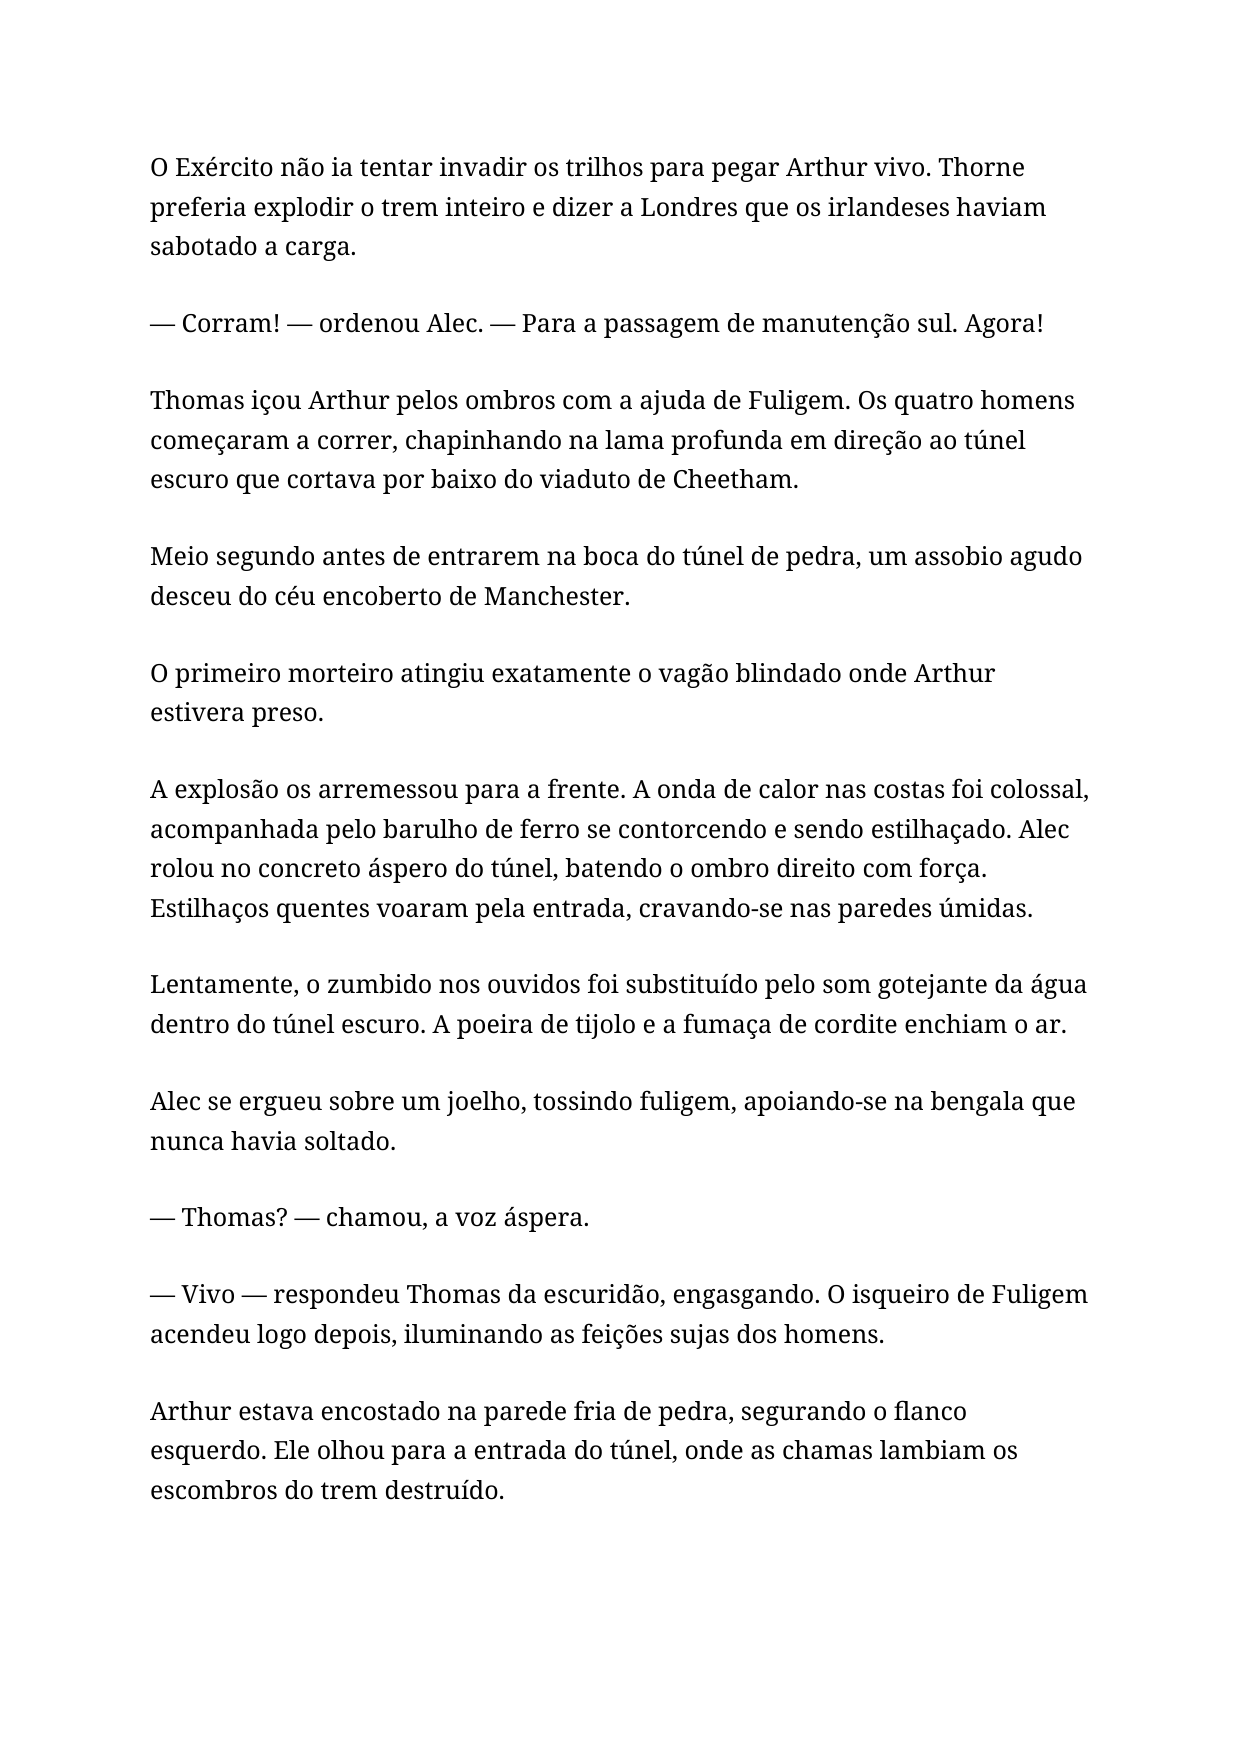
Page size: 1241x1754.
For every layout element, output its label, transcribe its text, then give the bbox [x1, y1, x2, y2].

text — Vivo — respondeu Thomas da escuridão, engasgando. O isqueiro de Fuligem acendeu logo depois, iluminando as feições sujas dos homens. [150, 1277, 1090, 1351]
text Thomas içou Arthur pelos ombros com a ajuda de Fuligem. Os quatro homens começaram a correr, chapinhando na lama profunda em direção ao túnel escuro que cortava por baixo do viaduto de Cheetham. [150, 383, 1090, 496]
text A explosão os arremessou para a frente. A onda de calor nas costas foi colossal, acompanhada pelo barulho de ferro se contorcendo e sendo estilhaçado. Alec rolou no concreto áspero do túnel, batendo o ombro direito com força. Estilhaços quentes voaram pela entrada, cravando-se nas paredes úmidas. [150, 772, 1090, 924]
text — Corram! — ordenou Alec. — Para a passagem de manutenção sul. Agora! [150, 306, 1090, 340]
text Alec se ergueu sobre um joelho, tossindo fuligem, apoiando-se na bengala que nunca havia soltado. [150, 1084, 1090, 1157]
text O Exército não ia tentar invadir os trilhos para pegar Arthur vivo. Thorne preferia explodir o trem inteiro e dizer a Londres que os irlandeses haviam sabotado a carga. [150, 150, 1090, 263]
text O primeiro morteiro atingiu exatamente o vagão blindado onde Arthur estivera preso. [150, 655, 1090, 729]
text Arthur estava encostado na parede fria de pedra, segurando o flanco esquerdo. Ele olhou para a entrada do túnel, onde as chamas lambiam os escombros do trem destruído. [150, 1393, 1090, 1507]
text Meio segundo antes de entrarem na boca do túnel de pedra, um assobio agudo desceu do céu encoberto de Manchester. [150, 539, 1090, 612]
text Lentamente, o zumbido nos ouvidos foi substituído pelo som gotejante da água dentro do túnel escuro. A poeira de tijolo e a fumaça de cordite enchiam o ar. [150, 967, 1090, 1041]
text — Thomas? — chamou, a voz áspera. [150, 1200, 1090, 1234]
